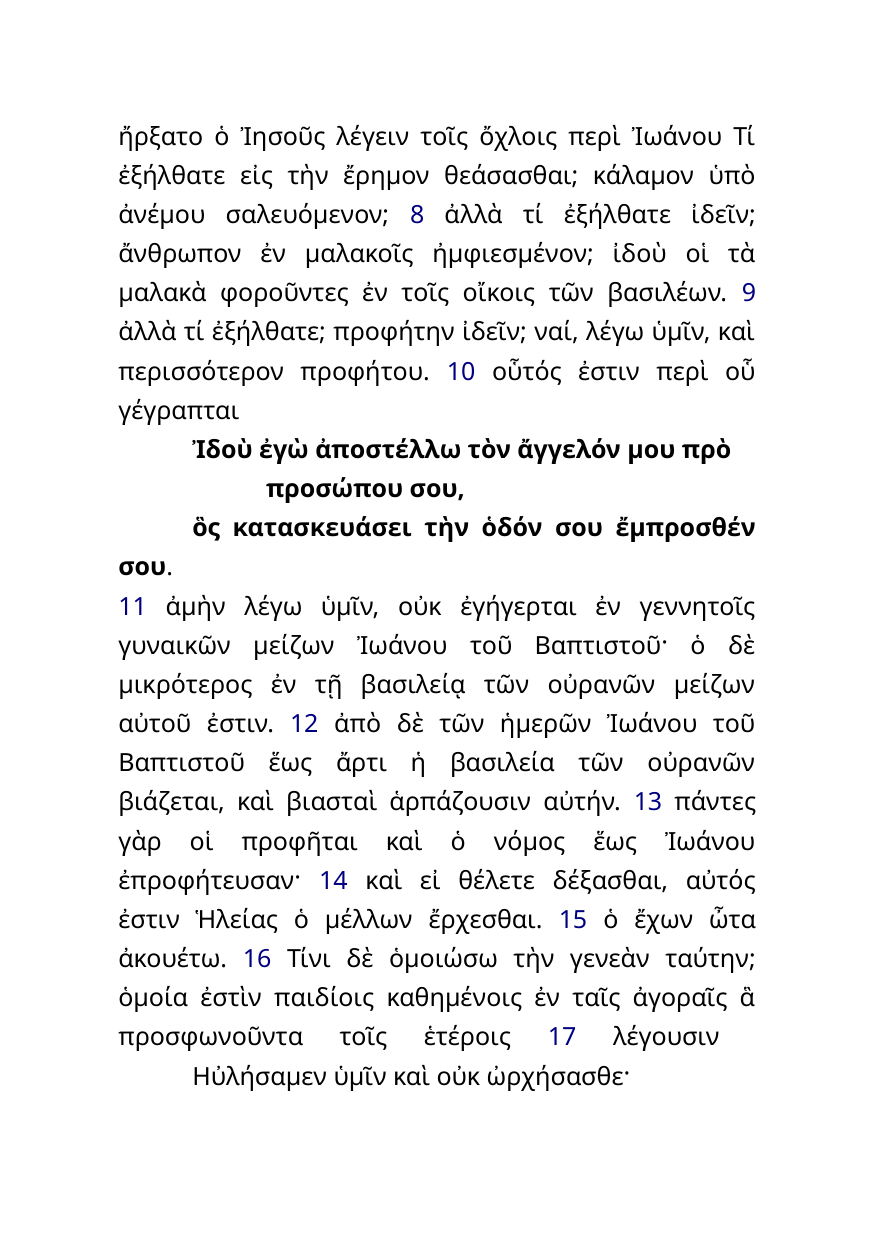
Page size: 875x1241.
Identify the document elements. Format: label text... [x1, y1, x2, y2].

text ἤρξατο ὁ Ἰησοῦς λέγειν τοῖς ὄχλοις περὶ Ἰωάνου Τί ἐξήλθατε εἰς τὴν ἔρημον θεάσασθαι; κάλαμον ὑπὸ ἀνέμου σαλευόμενον; 8 ἀλλὰ τί ἐξήλθατε ἰδεῖν; ἄνθρωπον ἐν μαλακοῖς ἠμφιεσμένον; ἰδοὺ οἱ τὰ μαλακὰ φοροῦντες ἐν τοῖς οἴκοις τῶν βασιλέων. 9 ἀλλὰ τί ἐξήλθατε; προφήτην ἰδεῖν; ναί, λέγω ὑμῖν, καὶ περισσότερον προφήτου. 10 οὗτός ἐστιν περὶ οὗ γέγραπται [118, 118, 756, 426]
text 11 ἀμὴν λέγω ὑμῖν, οὐκ ἐγήγερται ἐν γεννητοῖς γυναικῶν μείζων Ἰωάνου τοῦ Βαπτιστοῦ· ὁ δὲ μικρότερος ἐν τῇ βασιλείᾳ τῶν οὐρανῶν μείζων αὐτοῦ ἐστιν. 12 ἀπὸ δὲ τῶν ἡμερῶν Ἰωάνου τοῦ Βαπτιστοῦ ἕως ἄρτι ἡ βασιλεία τῶν οὐρανῶν βιάζεται, καὶ βιασταὶ ἁρπάζουσιν αὐτήν. 13 πάντες γὰρ οἱ προφῆται καὶ ὁ νόμος ἕως Ἰωάνου ἐπροφήτευσαν· 14 καὶ εἰ θέλετε δέξασθαι, αὐτός ἐστιν Ἡλείας ὁ μέλλων ἔρχεσθαι. 15 ὁ ἔχων ὦτα ἀκουέτω. 16 Τίνι δὲ ὁμοιώσω τὴν γενεὰν ταύτην; ὁμοία ἐστὶν παιδίοις καθημένοις ἐν ταῖς ἀγοραῖς ἃ προσφωνοῦντα τοῖς ἑτέροις 17 λέγουσιν Ηὐλήσαμεν ὑμῖν καὶ οὐκ ὠρχήσασθε· [118, 588, 756, 1092]
text προσώπου σου, [118, 471, 756, 505]
text Ἰδοὺ ἐγὼ ἀποστέλλω τὸν ἄγγελόν μου πρὸ [118, 431, 756, 466]
text ὃς κατασκευάσει τὴν ὁδόν σου ἔμπροσθέν σου. [118, 510, 756, 583]
